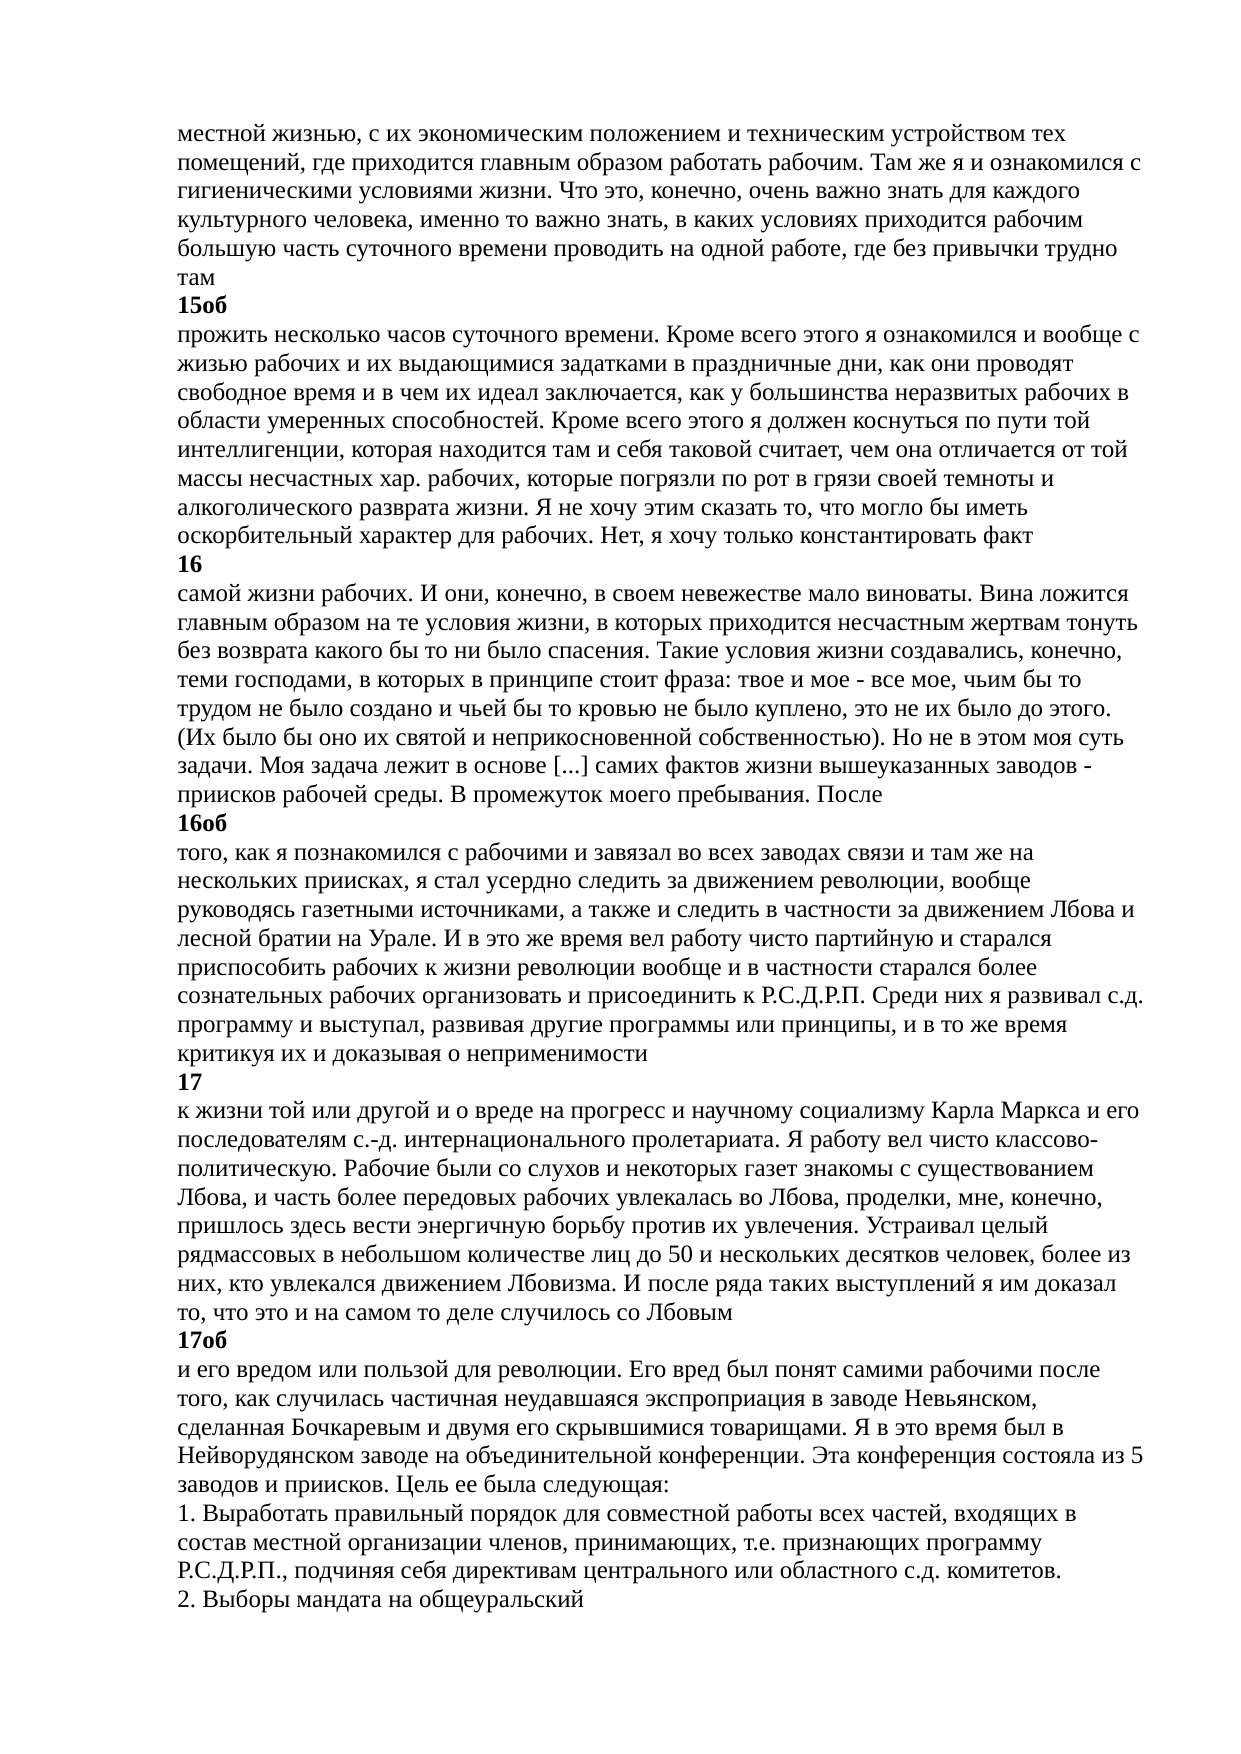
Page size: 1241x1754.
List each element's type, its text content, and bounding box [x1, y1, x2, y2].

text 16об [177, 808, 1152, 837]
text 2. Выборы мандата на общеуральский [177, 1584, 1152, 1613]
text к жизни той или другой и о вреде на прогресс и научному социализму Карла Маркса и его последователям с.-д. интернационального пролетариата. Я работу вел чисто классово-политическую. Рабочие были со слухов и некоторых газет знакомы с существованием Лбова, и часть более передовых рабочих увлекалась во Лбова, проделки, мне, конечно, пришлось здесь вести энергичную борьбу против их увлечения. Устраивал целый рядмассовых в небольшом количестве лиц до 50 и нескольких десятков человек, более из них, кто увлекался движением Лбовизма. И после ряда таких выступлений я им доказал то, что это и на самом то деле случилось со Лбовым [177, 1096, 1152, 1326]
text 17 [177, 1067, 1152, 1096]
text местной жизнью, с их экономическим положением и техническим устройством тех помещений, где приходится главным образом работать рабочим. Там же я и ознакомился с гигиеническими условиями жизни. Что это, конечно, очень важно знать для каждого культурного человека, именно то важно знать, в каких условиях приходится рабочим большую часть суточного времени проводить на одной работе, где без привычки трудно там [177, 118, 1152, 291]
text 16 [177, 549, 1152, 578]
text 15об [177, 291, 1152, 319]
text 1. Выработать правильный порядок для совместной работы всех частей, входящих в состав местной организации членов, принимающих, т.е. признающих программу Р.С.Д.Р.П., подчиняя себя директивам центрального или областного с.д. комитетов. [177, 1498, 1152, 1584]
text и его вредом или пользой для революции. Его вред был понят самими рабочими после того, как случилась частичная неудавшаяся экспроприация в заводе Невьянском, сделанная Бочкаревым и двумя его скрывшимися товарищами. Я в это время был в Нейворудянском заводе на объединительной конференции. Эта конференция состояла из 5 заводов и приисков. Цель ее была следующая: [177, 1354, 1152, 1498]
text прожить несколько часов суточного времени. Кроме всего этого я ознакомился и вообще с жизью рабочих и их выдающимися задатками в праздничные дни, как они проводят свободное время и в чем их идеал заключается, как у большинства неразвитых рабочих в области умеренных способностей. Кроме всего этого я должен коснуться по пути той интеллигенции, которая находится там и себя таковой считает, чем она отличается от той массы несчастных хар. рабочих, которые погрязли по рот в грязи своей темноты и алкоголического разврата жизни. Я не хочу этим сказать то, что могло бы иметь оскорбительный характер для рабочих. Нет, я хочу только константировать факт [177, 319, 1152, 549]
text самой жизни рабочих. И они, конечно, в своем невежестве мало виноваты. Вина ложится главным образом на те условия жизни, в которых приходится несчастным жертвам тонуть без возврата какого бы то ни было спасения. Такие условия жизни создавались, конечно, теми господами, в которых в принципе стоит фраза: твое и мое - все мое, чьим бы то трудом не было создано и чьей бы то кровью не было куплено, это не их было до этого. (Их было бы оно их святой и неприкосновенной собственностью). Но не в этом моя суть задачи. Моя задача лежит в основе [...] самих фактов жизни вышеуказанных заводов - приисков рабочей среды. В промежуток моего пребывания. После [177, 578, 1152, 808]
text того, как я познакомился с рабочими и завязал во всех заводах связи и там же на нескольких приисках, я стал усердно следить за движением революции, вообще руководясь газетными источниками, а также и следить в частности за движением Лбова и лесной братии на Урале. И в это же время вел работу чисто партийную и старался приспособить рабочих к жизни революции вообще и в частности старался более сознательных рабочих организовать и присоединить к Р.С.Д.Р.П. Среди них я развивал с.д. программу и выступал, развивая другие программы или принципы, и в то же время критикуя их и доказывая о неприменимости [177, 837, 1152, 1067]
text 17об [177, 1326, 1152, 1354]
